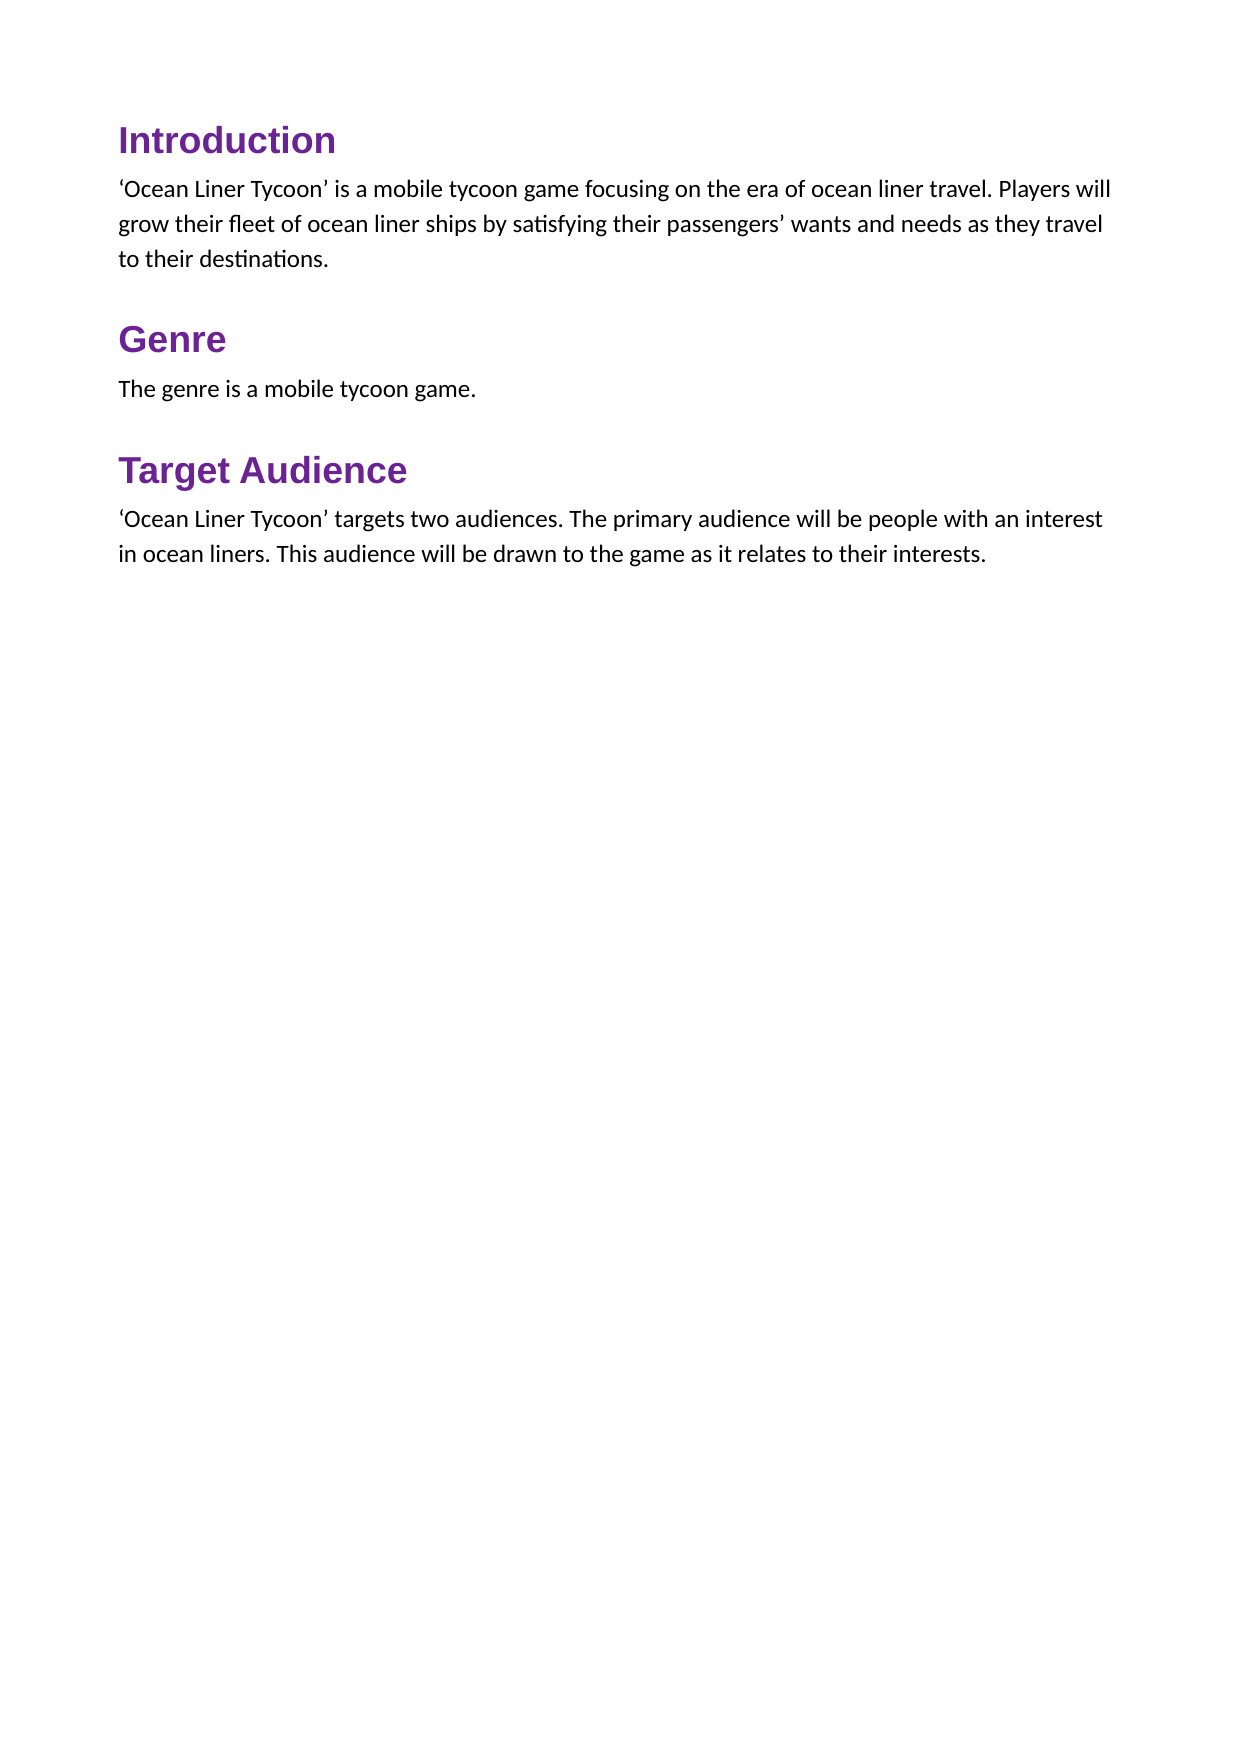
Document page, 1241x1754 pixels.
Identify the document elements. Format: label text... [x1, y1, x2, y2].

subtitle Genre [118, 318, 1122, 361]
subtitle Target Audience [118, 448, 1122, 491]
text The genre is a mobile tycoon game. [118, 373, 1122, 404]
text ‘Ocean Liner Tycoon’ targets two audiences. The primary audience will be people with an interest in ocean liners. This audience will be drawn to the game as it relates to their interests. [118, 503, 1122, 569]
subtitle Introduction [118, 118, 1122, 161]
text ‘Ocean Liner Tycoon’ is a mobile tycoon game focusing on the era of ocean liner travel. Players will grow their fleet of ocean liner ships by satisfying their passengers’ wants and needs as they travel to their destinations. [118, 173, 1122, 273]
